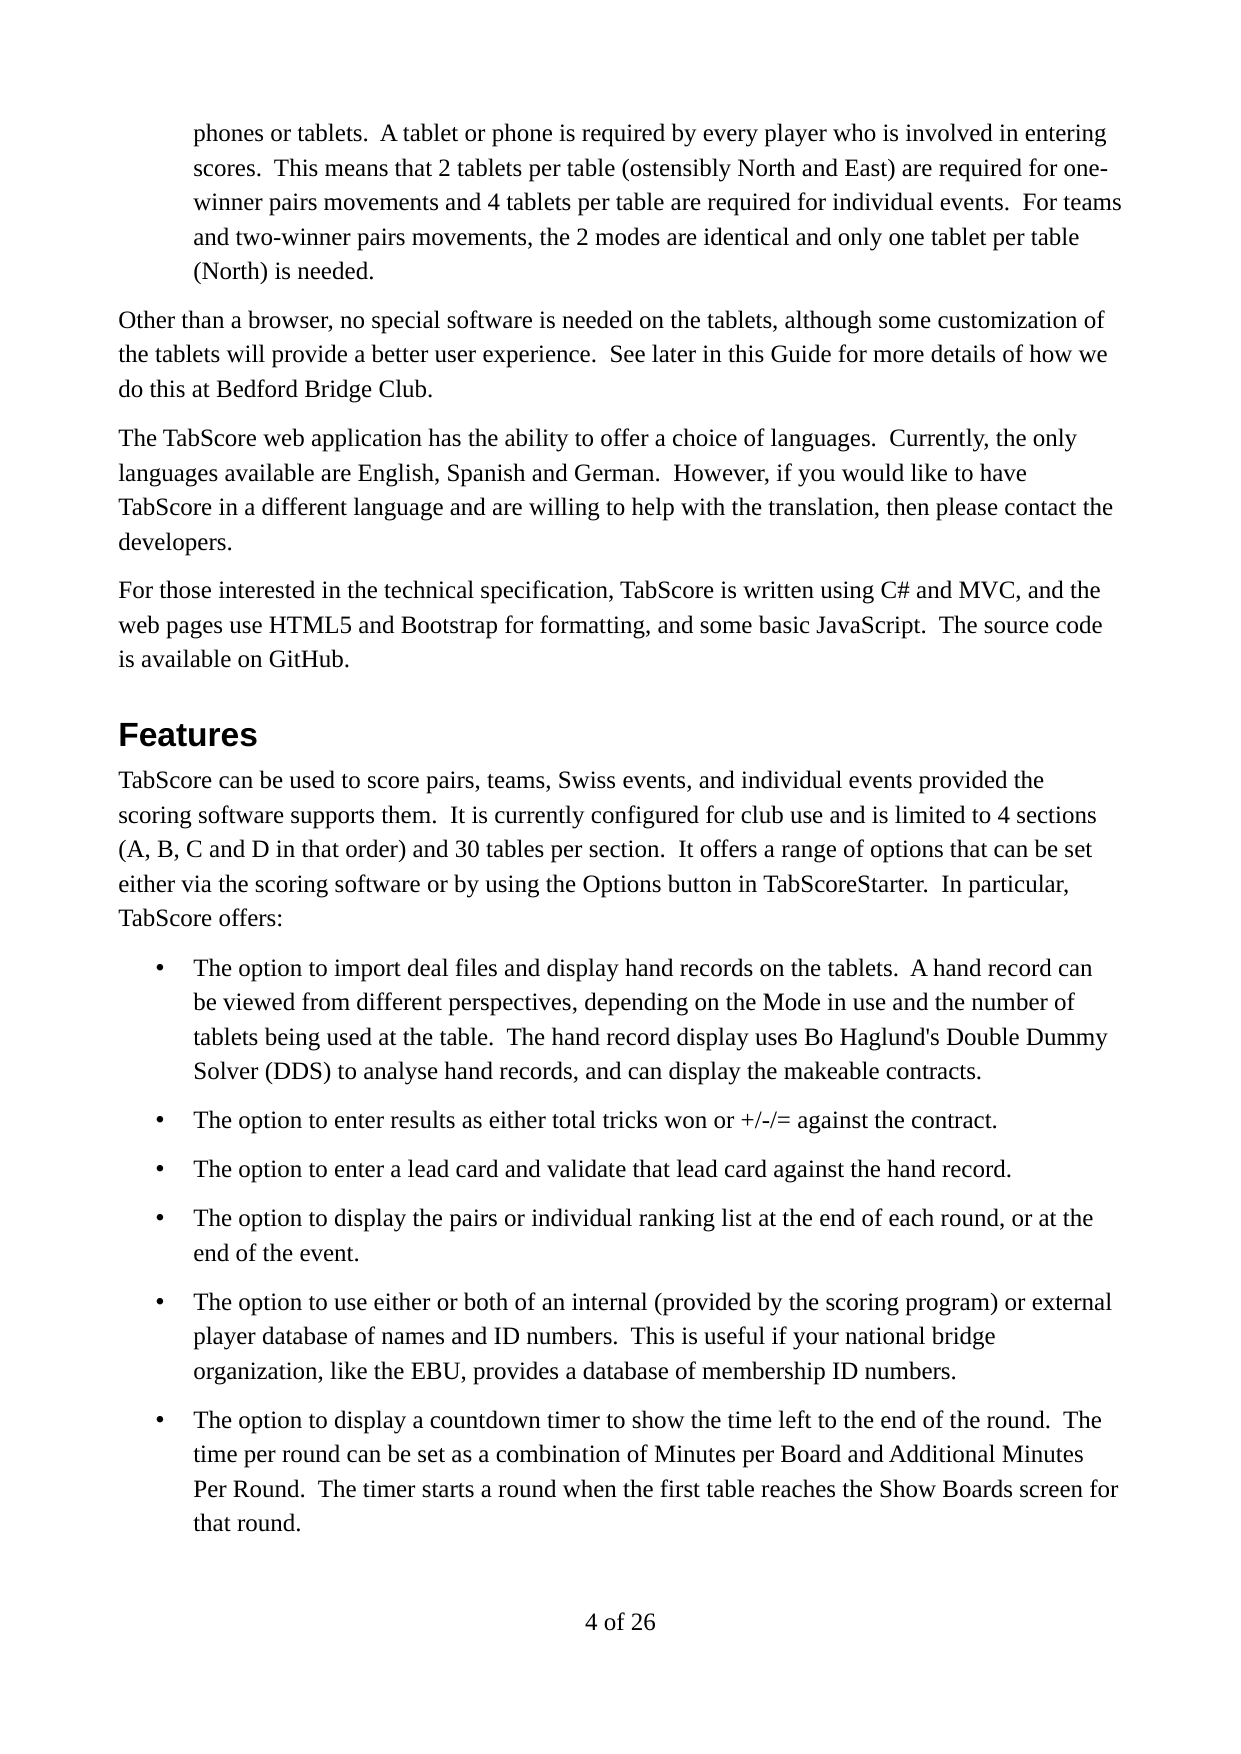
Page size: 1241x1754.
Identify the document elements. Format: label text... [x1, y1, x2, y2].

list phones or tablets. A tablet or phone is required by every player who is involved in entering scores. This means that 2 tablets per table (ostensibly North and East) are required for one-winner pairs movements and 4 tablets per table are required for individual events. For teams and two-winner pairs movements, the 2 modes are identical and only one tablet per table (North) is needed. [156, 118, 1122, 285]
text For those interested in the technical specification, TabScore is written using C# and MVC, and the web pages use HTML5 and Bootstrap for formatting, and some basic JavaScript. The source code is available on GitHub. [118, 576, 1122, 673]
subtitle Features [118, 714, 1122, 753]
text TabScore can be used to score pairs, teams, Swiss events, and individual events provided the scoring software supports them. It is currently configured for club use and is limited to 4 sections (A, B, C and D in that order) and 30 tables per section. It offers a range of options that can be set either via the scoring software or by using the Options button in TabScoreStarter. In particular, TabScore offers: [118, 766, 1122, 932]
list The option to enter a lead card and validate that lead card against the hand record. [156, 1154, 1122, 1183]
list The option to import deal files and display hand records on the tablets. A hand record can be viewed from different perspectives, depending on the Mode in use and the number of tablets being used at the table. The hand record display uses Bo Haglund's Double Dummy Solver (DDS) to analyse hand records, and can display the makeable contracts. [156, 953, 1122, 1085]
list The option to enter results as either total tricks won or +/-/= against the contract. [156, 1105, 1122, 1134]
list The option to use either or both of an internal (provided by the scoring program) or external player database of names and ID numbers. This is useful if your national bridge organization, like the EBU, provides a database of membership ID numbers. [156, 1287, 1122, 1384]
list The option to display the pairs or individual ranking list at the end of each round, or at the end of the event. [156, 1203, 1122, 1266]
text The TabScore web application has the ability to offer a choice of languages. Currently, the only languages available are English, Spanish and German. However, if you would like to have TabScore in a different language and are willing to help with the translation, then please contact the developers. [118, 423, 1122, 555]
list The option to display a countdown timer to show the time left to the end of the round. The time per round can be set as a combination of Minutes per Board and Additional Minutes Per Round. The timer starts a round when the first table reaches the Show Boards screen for that round. [156, 1405, 1122, 1537]
text Other than a browser, no special software is needed on the tablets, although some customization of the tablets will provide a better user experience. See later in this Guide for more details of how we do this at Bedford Bridge Club. [118, 305, 1122, 403]
